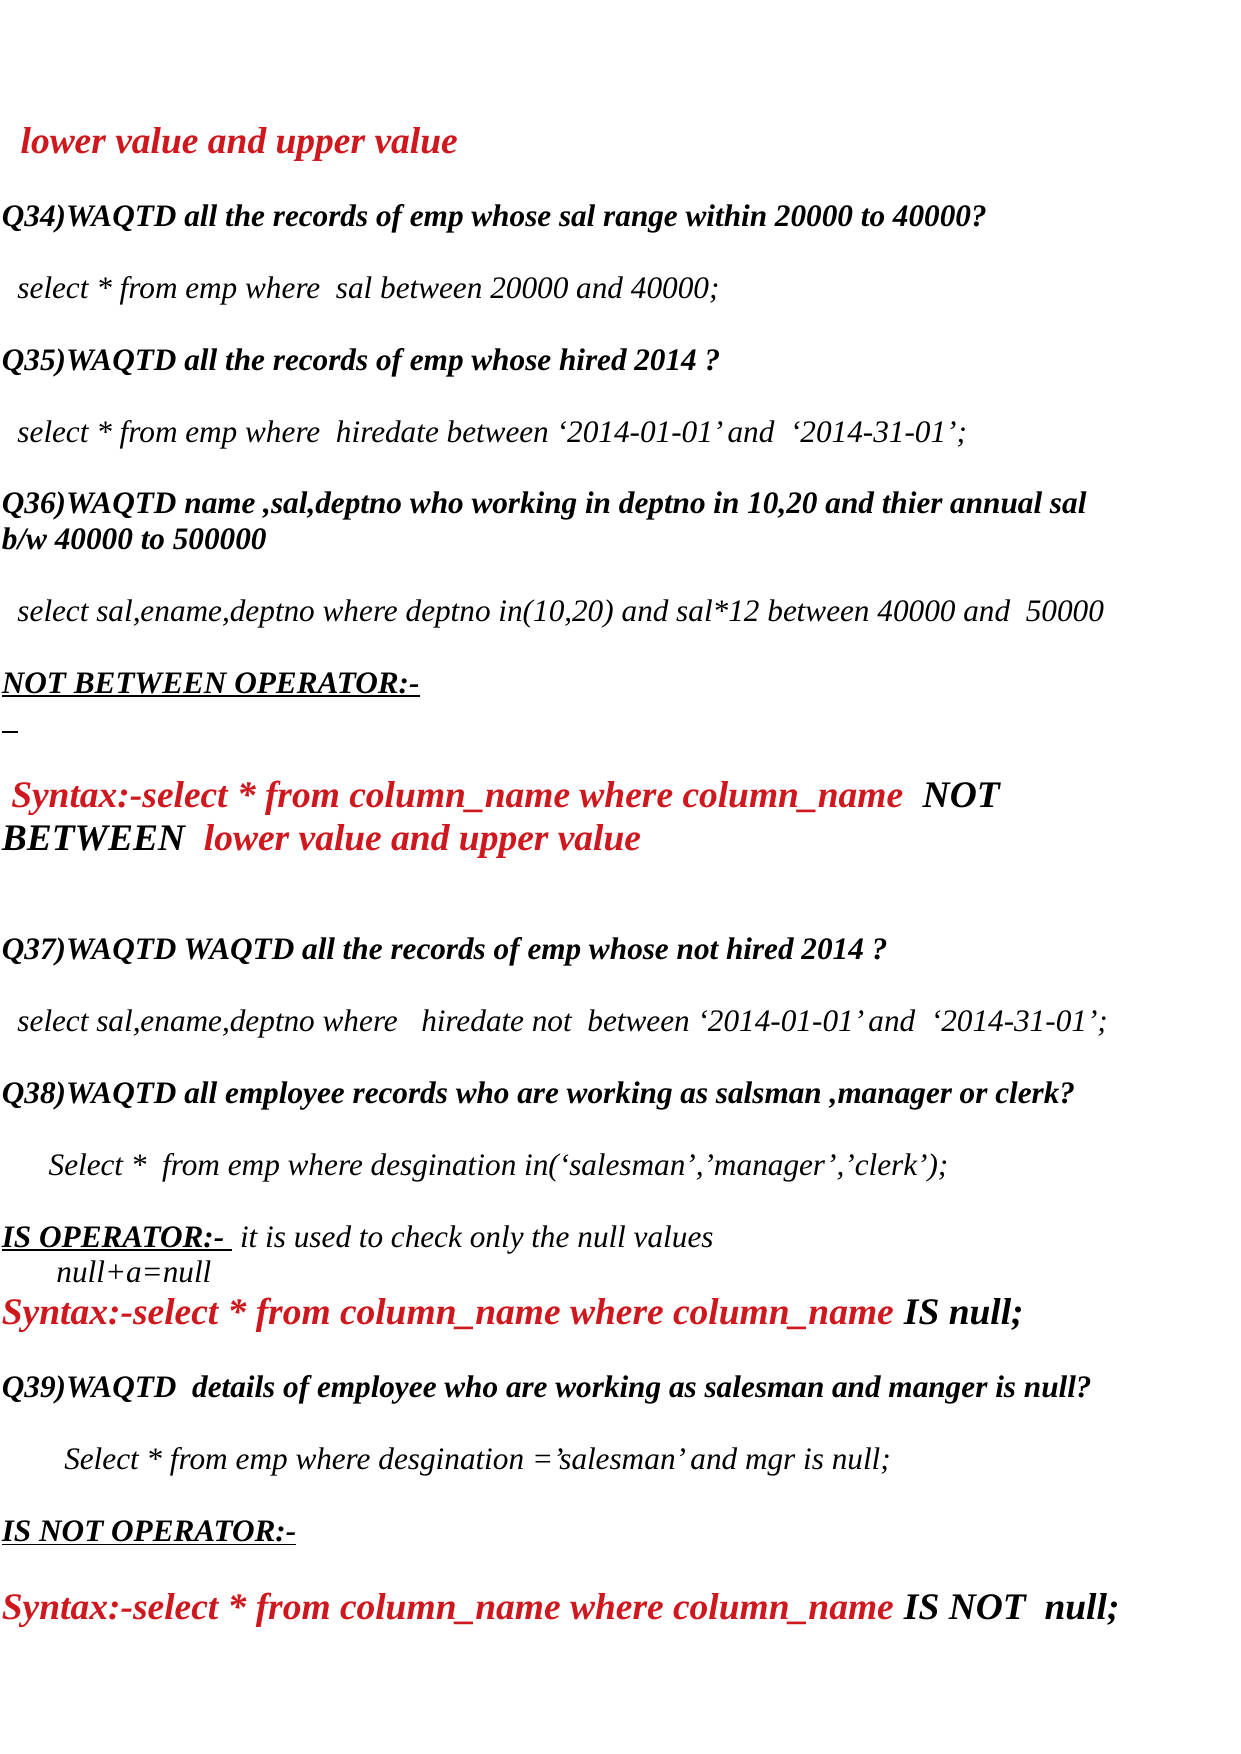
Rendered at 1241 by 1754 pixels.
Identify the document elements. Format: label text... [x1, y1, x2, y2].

text select * from emp where sal between 20000 and 40000; [2, 269, 1123, 305]
text NOT BETWEEN OPERATOR:- [2, 664, 1123, 700]
text select * from emp where hiredate between ‘2014-01-01’ and ‘2014-31-01’; [2, 413, 1123, 449]
text Q39)WAQTD details of employee who are working as salesman and manger is null? [2, 1369, 1123, 1405]
text Q37)WAQTD WAQTD all the records of emp whose not hired 2014 ? [2, 930, 1123, 966]
text lower value and upper value [2, 118, 1123, 161]
text Syntax:-select * from column_name where column_name NOT BETWEEN lower value and upper value [2, 772, 1123, 858]
text Q35)WAQTD all the records of emp whose hired 2014 ? [2, 341, 1123, 377]
text IS OPERATOR:- it is used to check only the null values [2, 1218, 1123, 1254]
text select sal,ename,deptno where deptno in(10,20) and sal*12 between 40000 and 50000 [2, 592, 1123, 628]
text Q38)WAQTD all employee records who are working as salsman ,manager or clerk? [2, 1074, 1123, 1110]
text Q34)WAQTD all the records of emp whose sal range within 20000 to 40000? [2, 197, 1123, 233]
text Select * from emp where desgination in(‘salesman’,’manager’,’clerk’); [2, 1146, 1123, 1182]
text Q36)WAQTD name ,sal,deptno who working in deptno in 10,20 and thier annual sal b/w 40000 to 500000 [2, 485, 1123, 557]
text Select * from emp where desgination =’salesman’ and mgr is null; [2, 1441, 1123, 1477]
text Syntax:-select * from column_name where column_name IS NOT null; [2, 1584, 1123, 1627]
text select sal,ename,deptno where hiredate not between ‘2014-01-01’ and ‘2014-31-01’; [2, 1002, 1123, 1038]
text Syntax:-select * from column_name where column_name IS null; [2, 1290, 1123, 1333]
text null+a=null [2, 1254, 1123, 1290]
text IS NOT OPERATOR:- [2, 1512, 1123, 1548]
